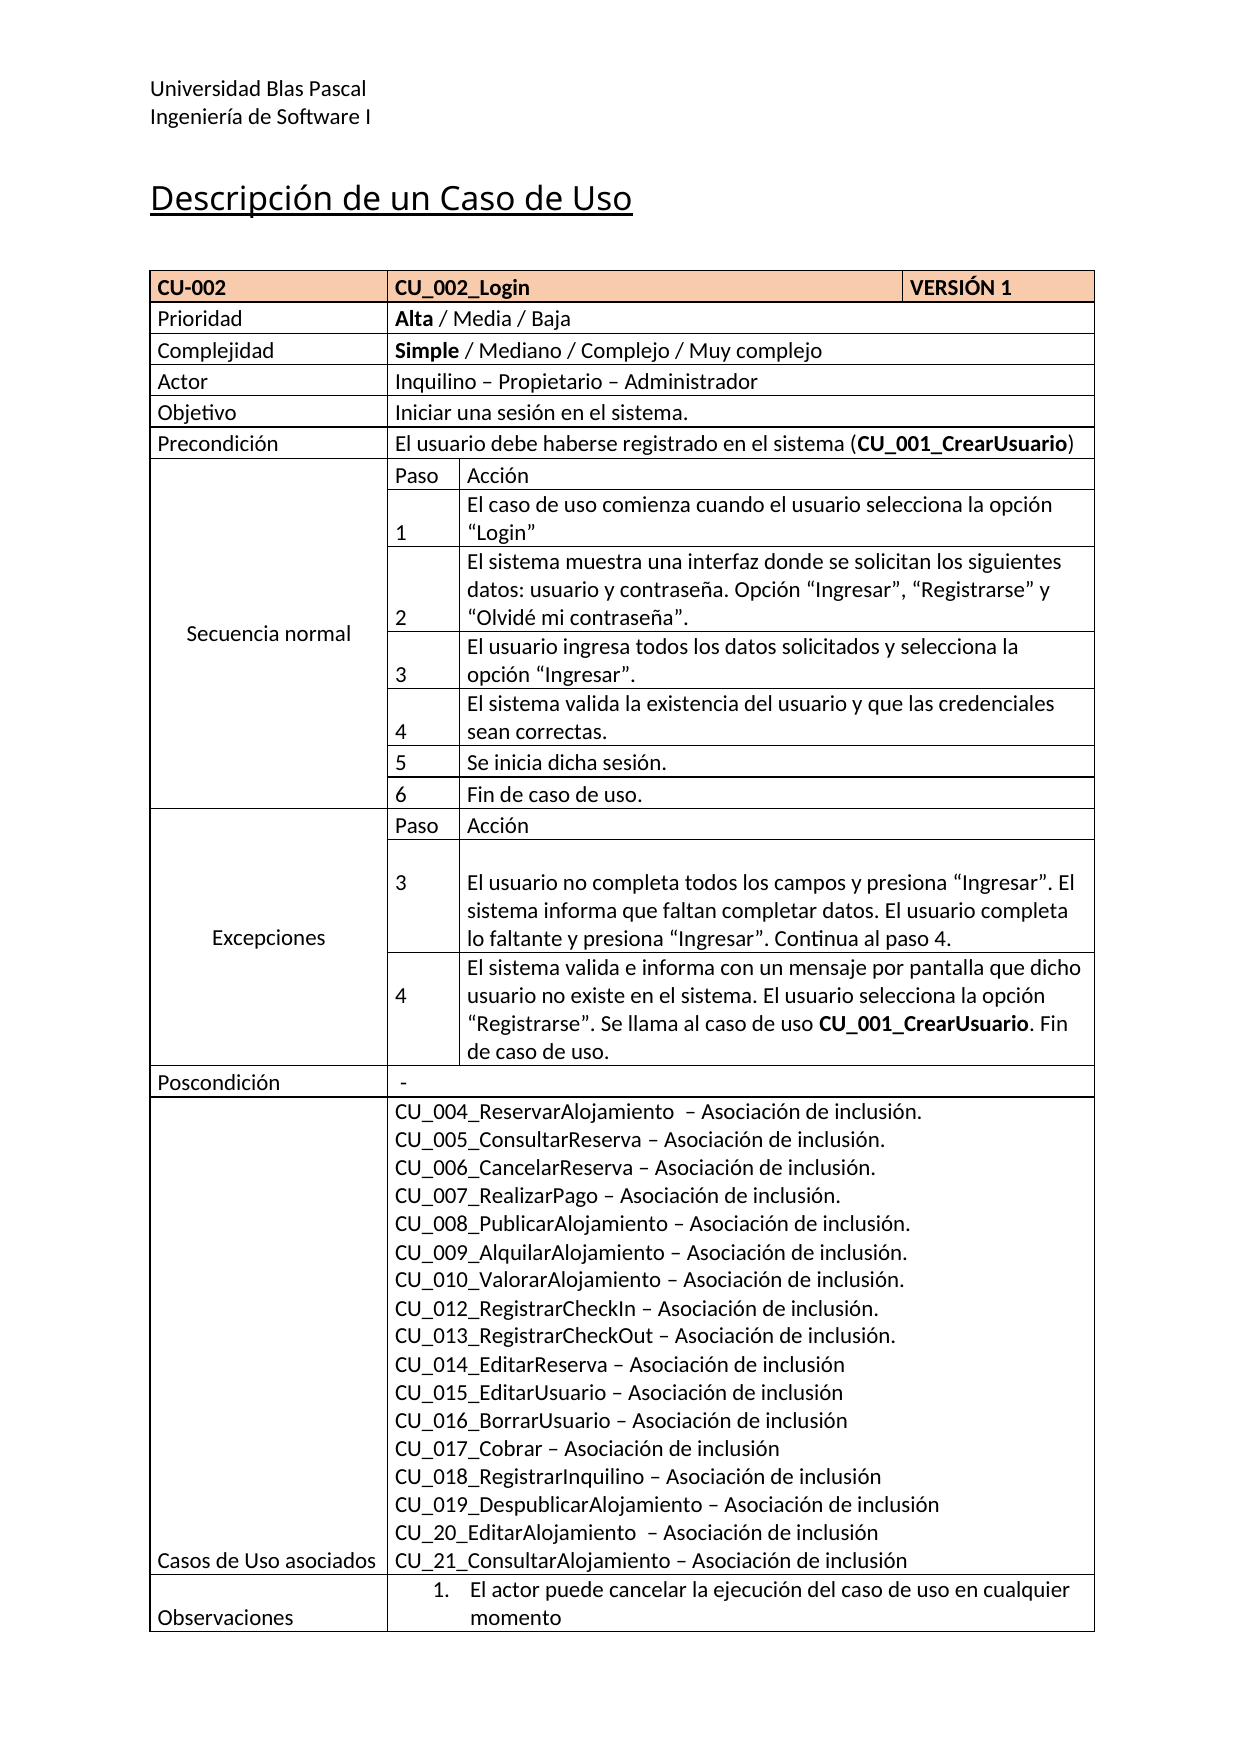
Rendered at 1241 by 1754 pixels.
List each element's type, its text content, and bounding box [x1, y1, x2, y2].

table_cell 3 [388, 840, 459, 952]
table_cell El sistema valida e informa con un mensaje por pantalla que dicho usuario no existe en el sistema. El usuario selecciona la opción “Registrarse”. Se llama al caso de uso CU_001_CrearUsuario. Fin de caso de uso. [460, 953, 1094, 1065]
table_cell Iniciar una sesión en el sistema. [388, 396, 1094, 426]
table_cell 1 [388, 490, 459, 546]
table_header VERSIÓN 1 [903, 271, 1094, 301]
table_cell Alta / Media / Baja [388, 303, 1094, 333]
table_header CU_002_Login [388, 271, 902, 301]
table_cell 6 [388, 778, 459, 808]
table_cell 4 [388, 689, 459, 745]
table_cell 5 [388, 746, 459, 776]
table_cell Casos de Uso asociados [151, 1098, 387, 1574]
table_cell El usuario ingresa todos los datos solicitados y selecciona la opción “Ingresar”. [460, 632, 1094, 688]
table_cell Simple / Mediano / Complejo / Muy complejo [388, 334, 1094, 364]
table_cell 3 [388, 632, 459, 688]
table_cell Precondición [151, 428, 387, 458]
table_cell Acción [460, 809, 1094, 839]
table_cell Paso [388, 809, 459, 839]
table_cell Prioridad [151, 303, 387, 333]
table_cell El usuario no completa todos los campos y presiona “Ingresar”. El sistema informa que faltan completar datos. El usuario completa lo faltante y presiona “Ingresar”. Continua al paso 4. [460, 840, 1094, 952]
table_cell Acción [460, 459, 1094, 489]
table_cell Inquilino – Propietario – Administrador [388, 365, 1094, 395]
table_header CU-002 [151, 271, 387, 301]
table_cell CU_004_ReservarAlojamiento – Asociación de inclusión. CU_005_ConsultarReserva – Asociación de inclusión. CU_006_CancelarReserva – Asociación de inclusión. CU_007_RealizarPago – Asociación de inclusión. CU_008_PublicarAlojamiento – Asociación de inclusión. CU_009_AlquilarAlojamiento – Asociación de inclusión. CU_010_ValorarAlojamiento – Asociación de inclusión. CU_012_RegistrarCheckIn – Asociación de inclusión. CU_013_RegistrarCheckOut – Asociación de inclusión. CU_014_EditarReserva – Asociación de inclusión CU_015_EditarUsuario – Asociación de inclusión CU_016_BorrarUsuario – Asociación de inclusión CU_017_Cobrar – Asociación de inclusión CU_018_RegistrarInquilino – Asociación de inclusión CU_019_DespublicarAlojamiento – Asociación de inclusión CU_20_EditarAlojamiento – Asociación de inclusión CU_21_ConsultarAlojamiento – Asociación de inclusión [388, 1098, 1094, 1574]
table_cell El actor puede cancelar la ejecución del caso de uso en cualquier momento [388, 1575, 1094, 1631]
table_cell Objetivo [151, 396, 387, 426]
table_cell Excepciones [151, 809, 387, 1065]
table_cell Secuencia normal [151, 459, 387, 808]
table_cell El usuario debe haberse registrado en el sistema (CU_001_CrearUsuario) [388, 428, 1094, 458]
subtitle Descripción de un Caso de Uso [150, 175, 1090, 220]
table_cell El sistema muestra una interfaz donde se solicitan los siguientes datos: usuario y contraseña. Opción “Ingresar”, “Registrarse” y “Olvidé mi contraseña”. [460, 547, 1094, 631]
table_cell Paso [388, 459, 459, 489]
table_cell El sistema valida la existencia del usuario y que las credenciales sean correctas. [460, 689, 1094, 745]
table_cell Actor [151, 365, 387, 395]
table_cell El caso de uso comienza cuando el usuario selecciona la opción “Login” [460, 490, 1094, 546]
table_cell - [388, 1066, 1094, 1096]
table_cell Fin de caso de uso. [460, 778, 1094, 808]
table_cell Observaciones [151, 1575, 387, 1631]
table_cell 4 [388, 953, 459, 1065]
table_cell Se inicia dicha sesión. [460, 746, 1094, 776]
table_cell 2 [388, 547, 459, 631]
table_cell Complejidad [151, 334, 387, 364]
table_cell Poscondición [151, 1066, 387, 1096]
